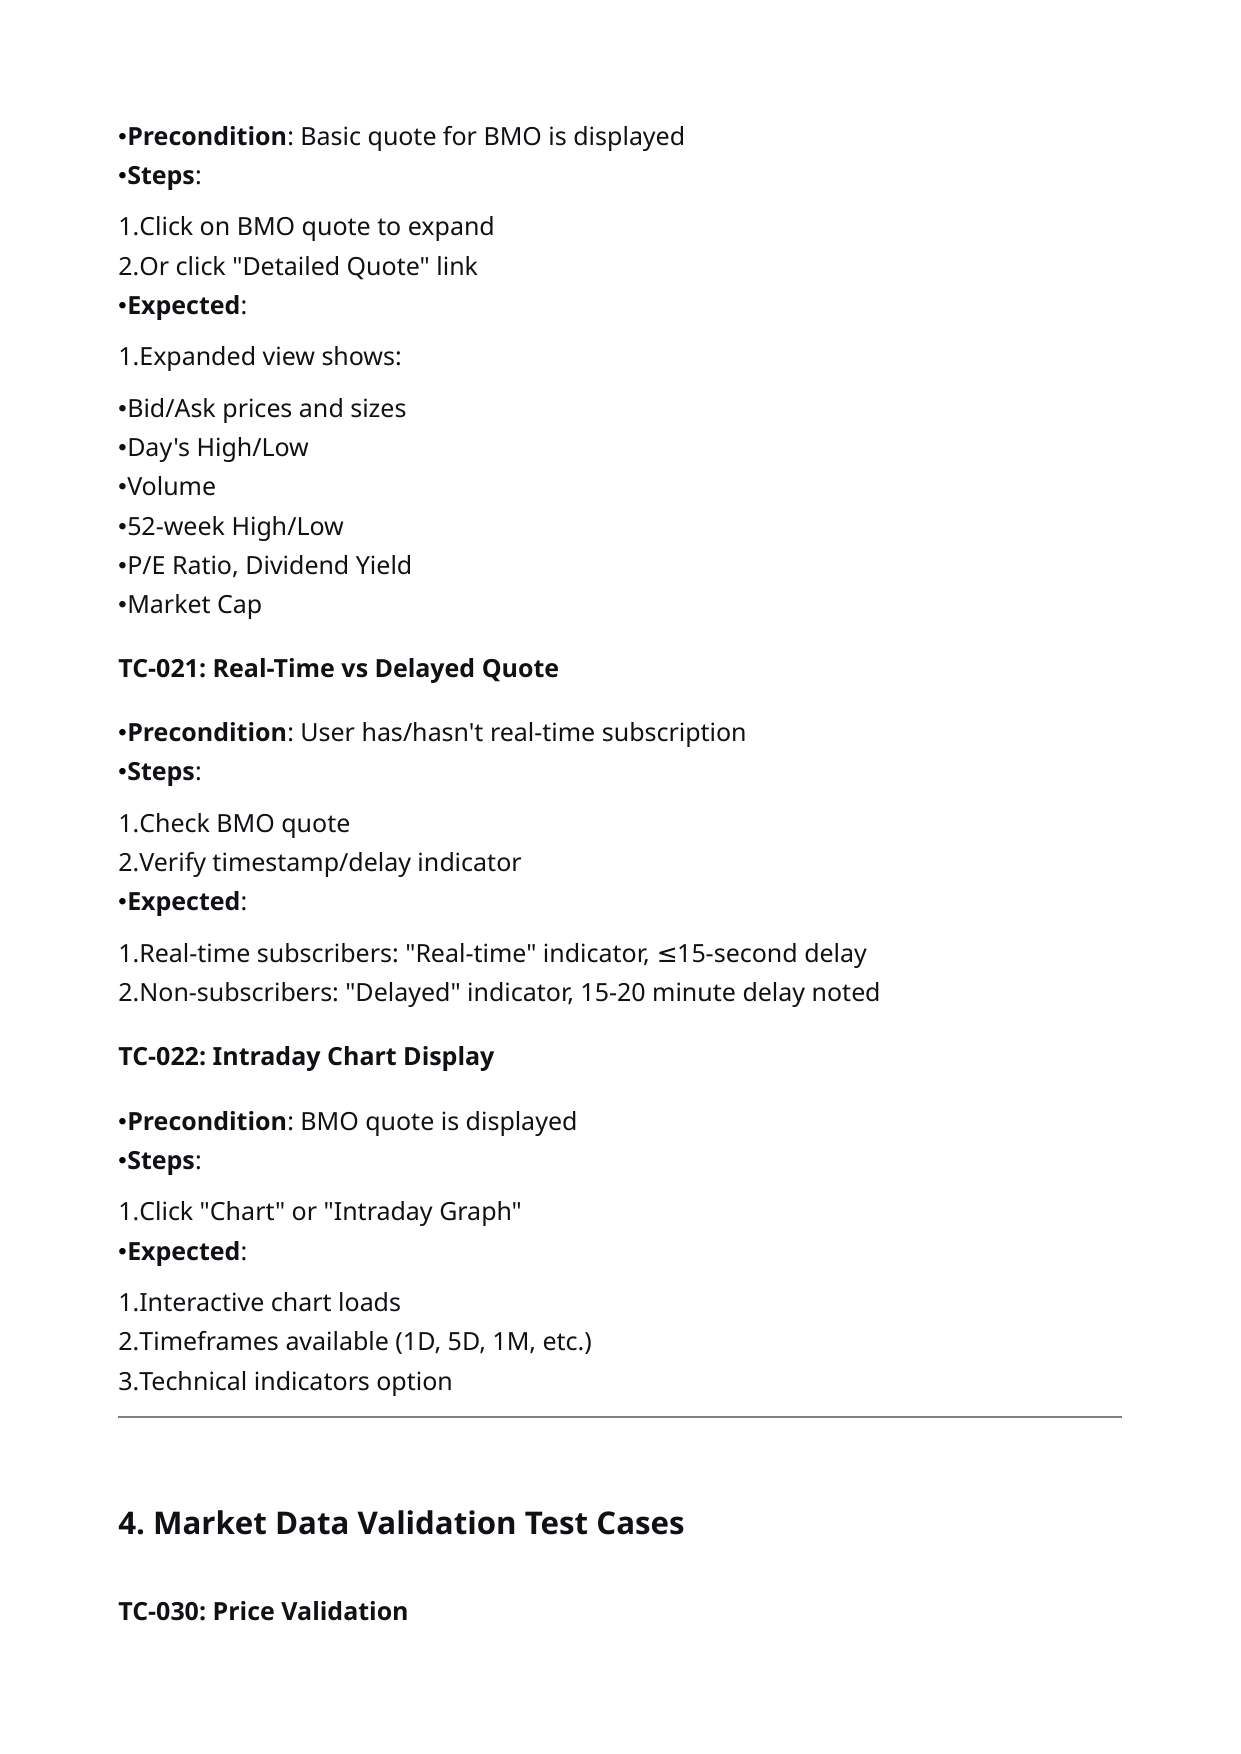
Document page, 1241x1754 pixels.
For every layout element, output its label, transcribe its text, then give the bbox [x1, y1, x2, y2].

list Steps: [118, 1142, 1122, 1176]
list Precondition: Basic quote for BMO is displayed [118, 118, 1122, 152]
list Steps: [118, 157, 1122, 191]
list Technical indicators option [118, 1363, 1122, 1397]
list Precondition: BMO quote is displayed [118, 1103, 1122, 1137]
list Click "Chart" or "Intraday Graph" [118, 1194, 1122, 1228]
subtitle 4. Market Data Validation Test Cases [118, 1497, 1122, 1543]
list Expected: [118, 287, 1122, 321]
list Real-time subscribers: "Real-time" indicator, ≤15-second delay [118, 936, 1122, 970]
text TC-022: Intraday Chart Display [118, 1039, 1122, 1073]
text TC-021: Real-Time vs Delayed Quote [118, 651, 1122, 685]
list Verify timestamp/delay indicator [118, 845, 1122, 879]
list Market Cap [118, 586, 1122, 621]
list Expected: [118, 1233, 1122, 1267]
list P/E Ratio, Dividend Yield [118, 547, 1122, 581]
list Expanded view shows: [118, 339, 1122, 373]
list Day's High/Low [118, 430, 1122, 464]
list Bid/Ask prices and sizes [118, 391, 1122, 425]
list Or click "Detailed Quote" link [118, 248, 1122, 282]
text TC-030: Price Validation [118, 1593, 1122, 1627]
list Volume [118, 469, 1122, 503]
list Interactive chart loads [118, 1285, 1122, 1319]
list Check BMO quote [118, 806, 1122, 840]
list Timeframes available (1D, 5D, 1M, etc.) [118, 1324, 1122, 1358]
list Steps: [118, 754, 1122, 788]
list Click on BMO quote to expand [118, 209, 1122, 243]
list 52-week High/Low [118, 508, 1122, 542]
list Non-subscribers: "Delayed" indicator, 15-20 minute delay noted [118, 975, 1122, 1009]
list Expected: [118, 884, 1122, 918]
list Precondition: User has/hasn't real-time subscription [118, 715, 1122, 749]
